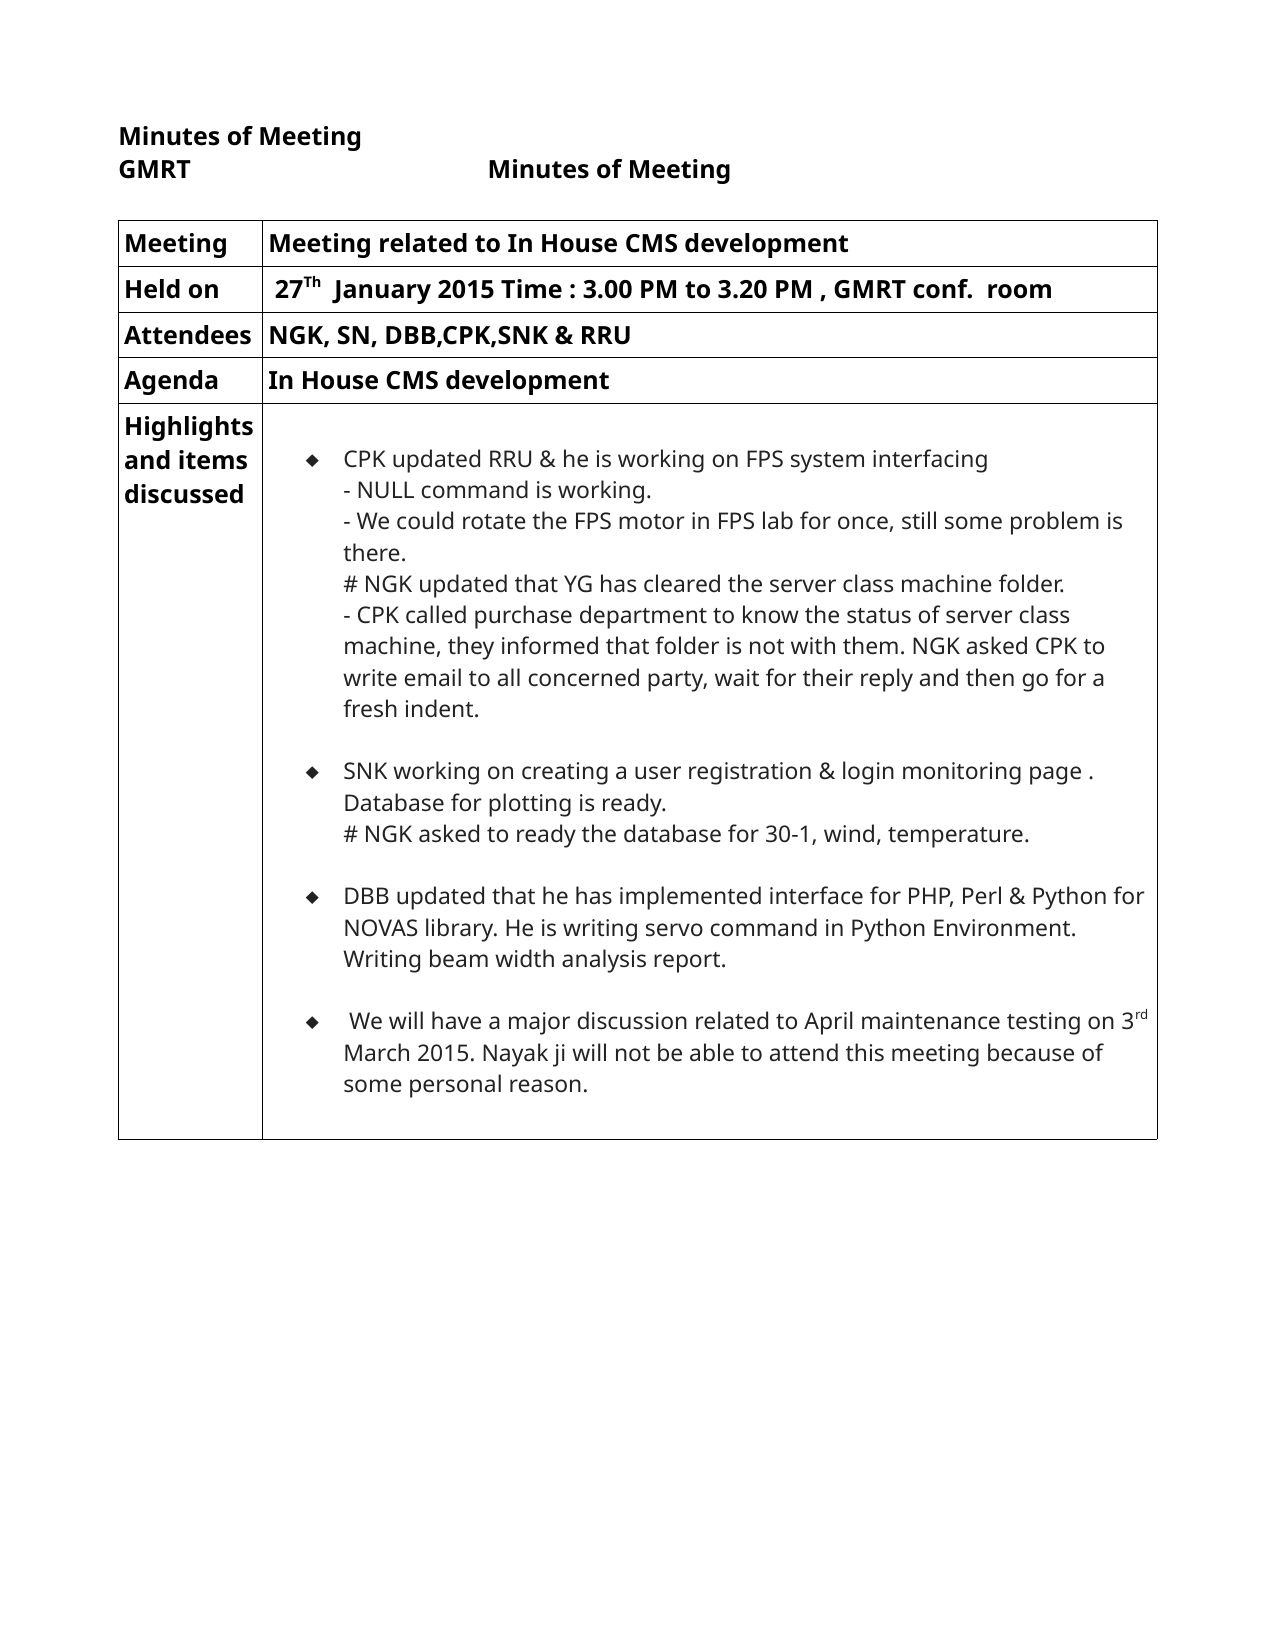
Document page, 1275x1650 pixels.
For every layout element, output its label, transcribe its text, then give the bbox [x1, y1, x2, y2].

text GMRT Minutes of Meeting [118, 152, 1157, 186]
table_cell Held on [119, 267, 262, 312]
table_cell In House CMS development [263, 358, 1157, 403]
table_cell CPK updated RRU & he is working on FPS system interfacing - NULL command is working. - We could rotate the FPS motor in FPS lab for once, still some problem is there. # NGK updated that YG has cleared the server class machine folder. - CPK called purchase department to know the status of server class machine, they informed that folder is not with them. NGK asked CPK to write email to all concerned party, wait for their reply and then go for a fresh indent. SNK working on creating a user registration & login monitoring page . Database for plotting is ready. # NGK asked to ready the database for 30-1, wind, temperature. DBB updated that he has implemented interface for PHP, Perl & Python for NOVAS library. He is writing servo command in Python Environment. Writing beam width analysis report. We will have a major discussion related to April maintenance testing on 3rd March 2015. Nayak ji will not be able to attend this meeting because of some personal reason. [263, 404, 1157, 1139]
table_cell Agenda [119, 358, 262, 403]
table_cell Attendees [119, 313, 262, 357]
text Minutes of Meeting [118, 118, 1157, 152]
table_header Meeting related to In House CMS development [263, 221, 1157, 266]
table_cell NGK, SN, DBB,CPK,SNK & RRU [263, 313, 1157, 357]
table_cell Highlights and items discussed [119, 404, 262, 1139]
table_header Meeting [119, 221, 262, 266]
table_cell 27Th January 2015 Time : 3.00 PM to 3.20 PM , GMRT conf. room [263, 267, 1157, 312]
